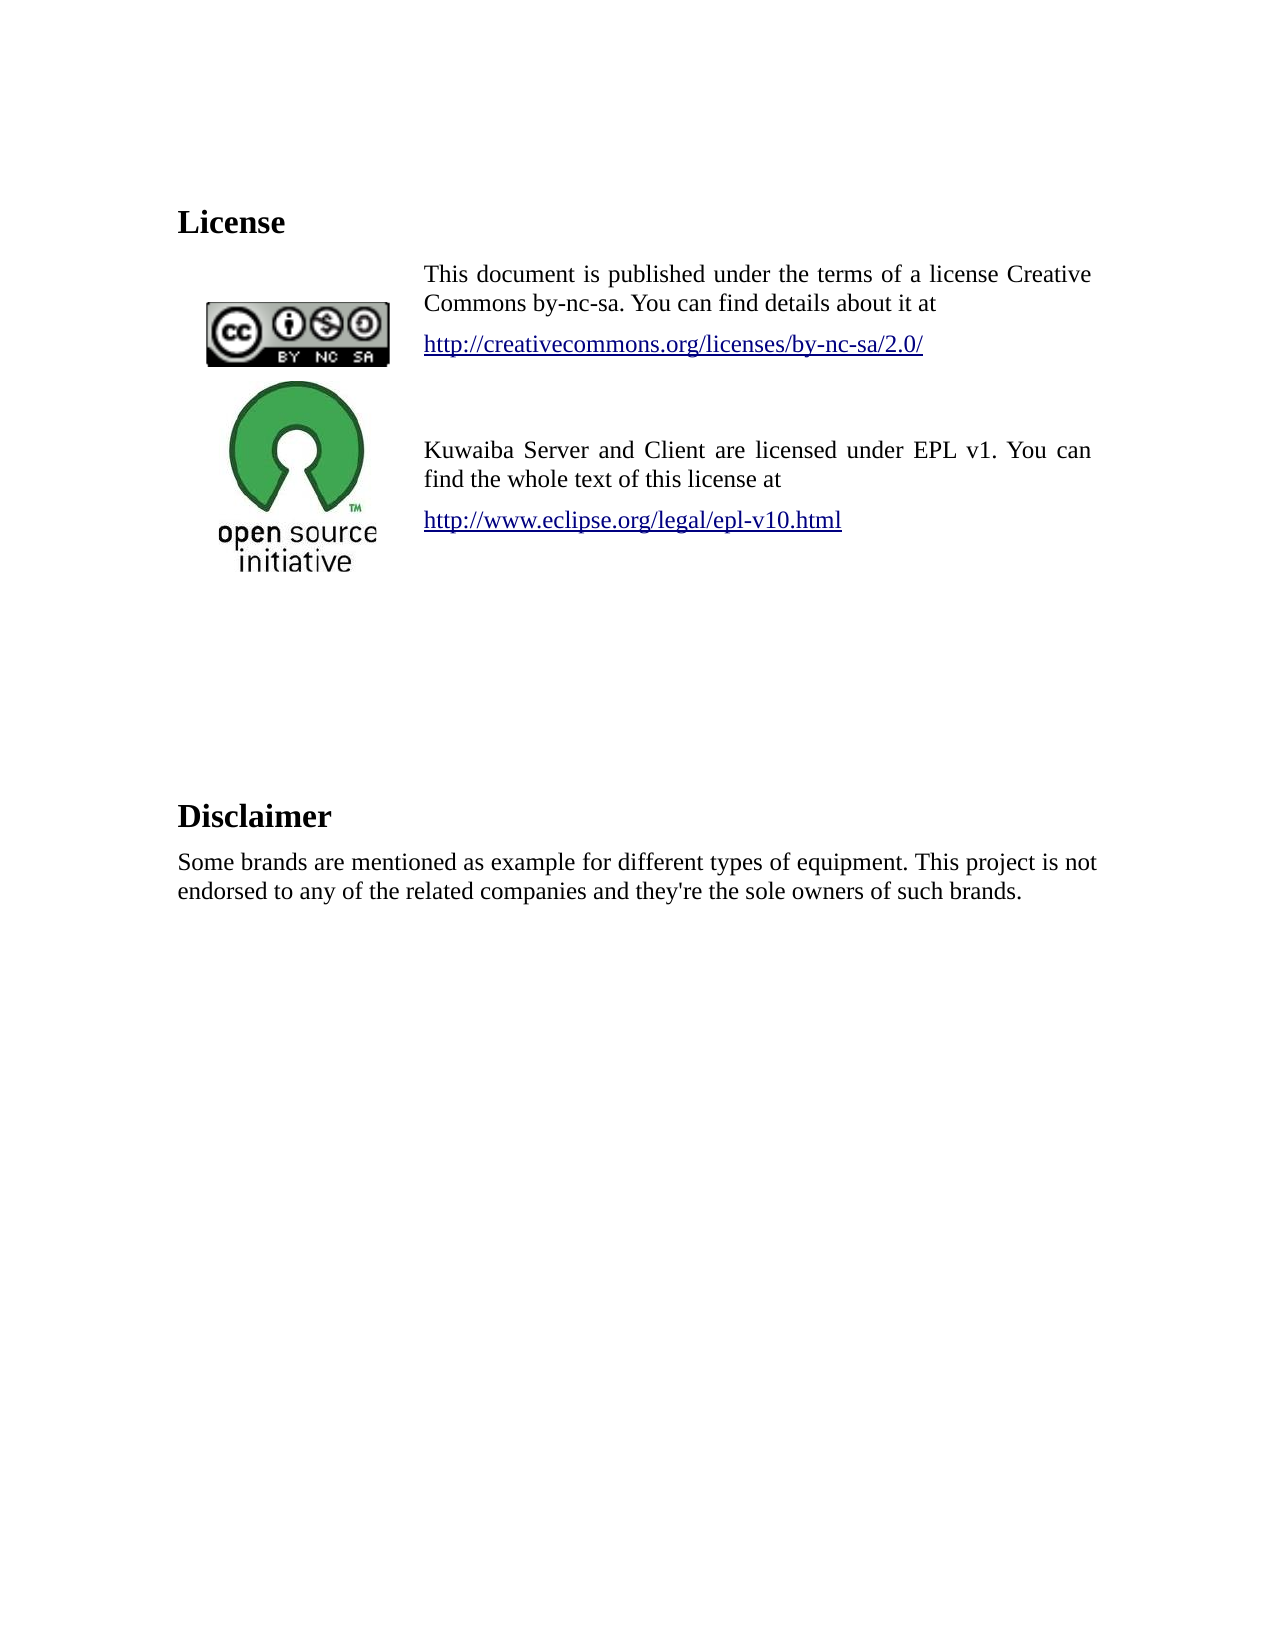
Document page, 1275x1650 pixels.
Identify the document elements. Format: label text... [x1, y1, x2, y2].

table_header [177, 253, 418, 376]
subtitle Disclaimer [177, 796, 1098, 835]
table_header This document is published under the terms of a license Creative Commons by-nc-sa. You can find details about it at http://creativecommons.org/licenses/by-nc-sa/2.0/ [418, 253, 1098, 376]
table_cell [177, 376, 418, 606]
picture [206, 302, 390, 367]
text Some brands are mentioned as example for different types of equipment. This project is not endorsed to any of the related companies and they're the sole owners of such brands. [177, 847, 1098, 905]
subtitle License [177, 202, 1098, 241]
picture [218, 381, 377, 572]
table_cell Kuwaiba Server and Client are licensed under EPL v1. You can find the whole text of this license at http://www.eclipse.org/legal/epl-v10.html [418, 376, 1098, 606]
